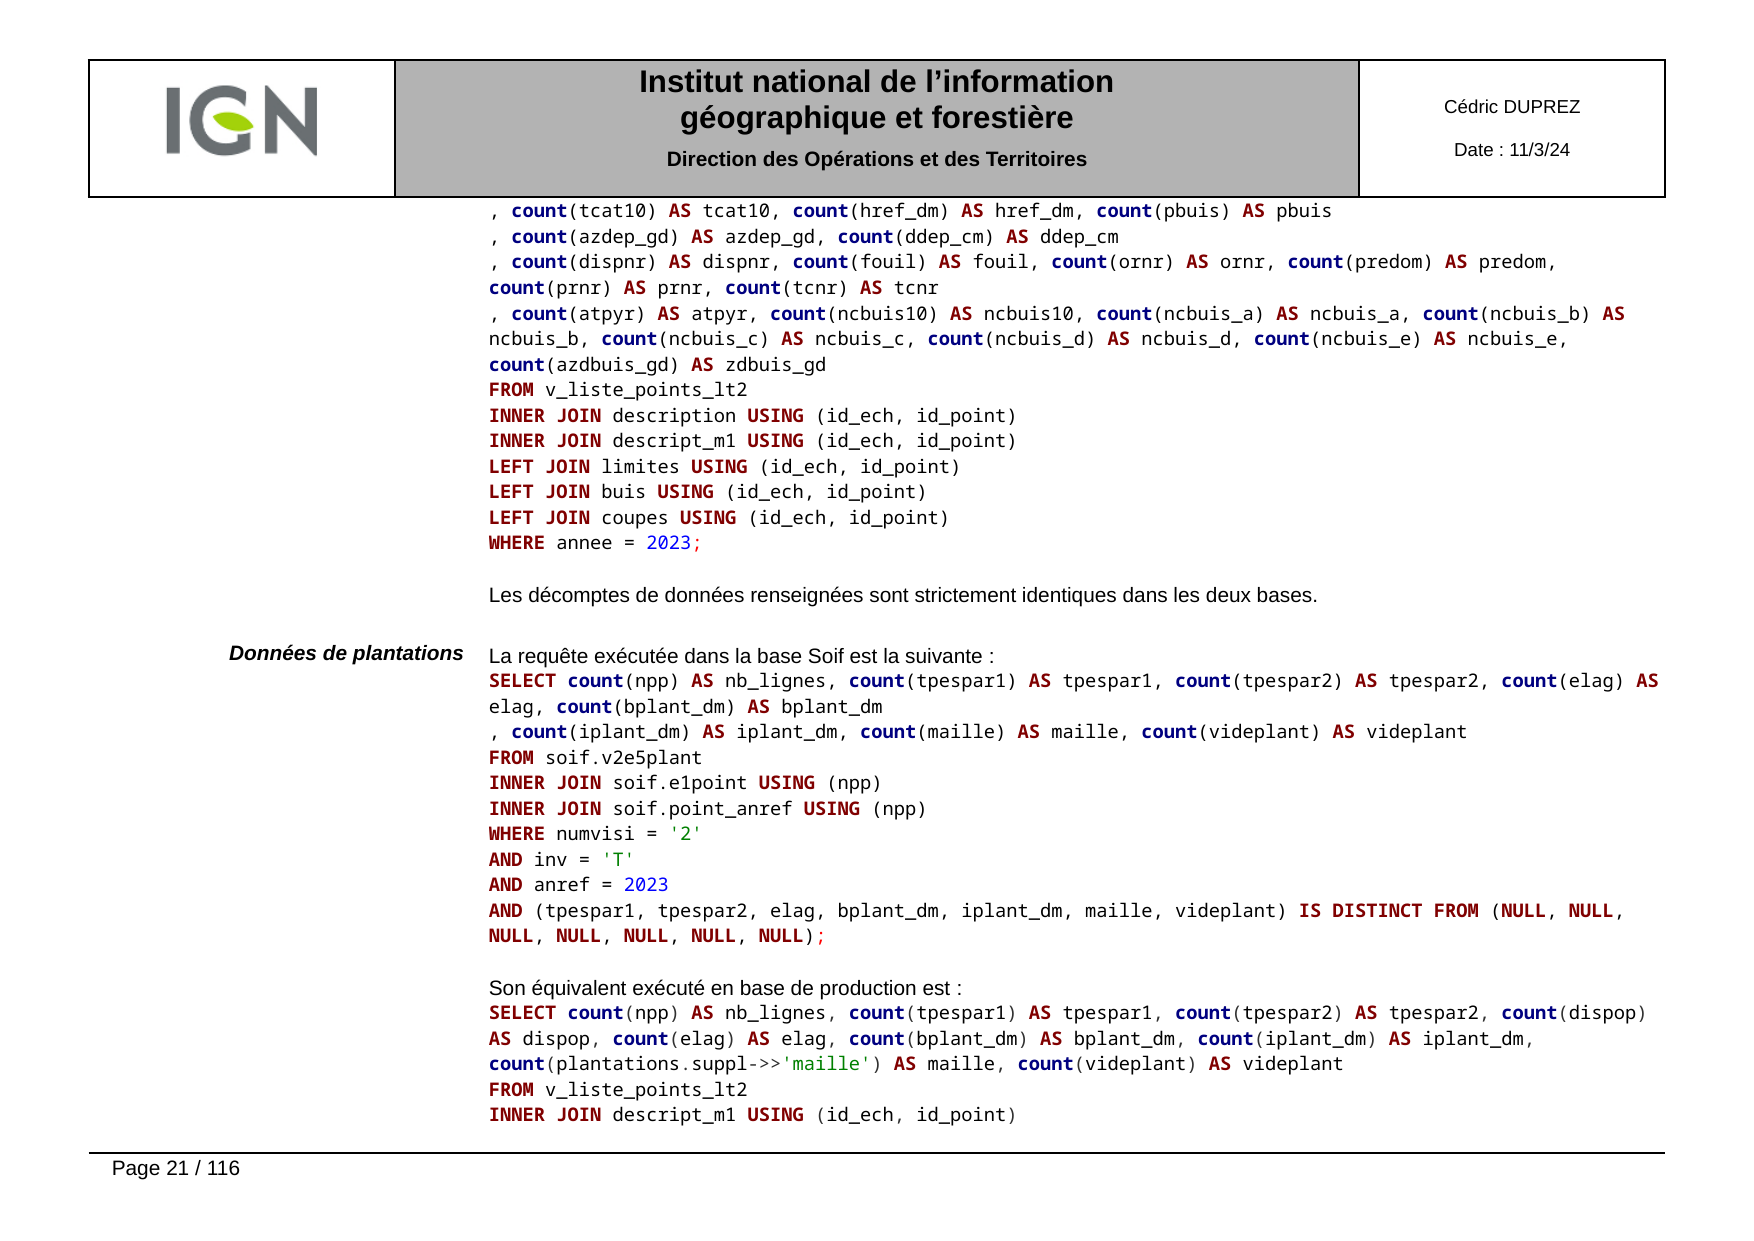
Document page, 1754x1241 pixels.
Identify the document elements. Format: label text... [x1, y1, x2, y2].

table_cell La requête exécutée dans la base Soif est la suivante : SELECT count(npp) AS nb_lignes, count(tpespar1) AS tpespar1, count(tpespar2) AS tpespar2, count(elag) AS elag, count(bplant_dm) AS bplant_dm , count(iplant_dm) AS iplant_dm, count(maille) AS maille, count(videplant) AS videplant FROM soif.v2e5plant INNER JOIN soif.e1point USING (npp) INNER JOIN soif.point_anref USING (npp) WHERE numvisi = '2' AND inv = 'T' AND anref = 2023 AND (tpespar1, tpespar2, elag, bplant_dm, iplant_dm, maille, videplant) IS DISTINCT FROM (NULL, NULL, NULL, NULL, NULL, NULL, NULL); Son équivalent exécuté en base de production est : SELECT count(npp) AS nb_lignes, count(tpespar1) AS tpespar1, count(tpespar2) AS tpespar2, count(dispop) AS dispop, count(elag) AS elag, count(bplant_dm) AS bplant_dm, count(iplant_dm) AS iplant_dm, count(plantations.suppl->>'maille') AS maille, count(videplant) AS videplant FROM v_liste_points_lt2 INNER JOIN descript_m1 USING (id_ech, id_point) [483, 640, 1665, 1133]
picture [141, 62, 343, 180]
table_cell [89, 198, 483, 640]
table_cell Données de plantations [89, 640, 483, 1133]
table_cell , count(tcat10) AS tcat10, count(href_dm) AS href_dm, count(pbuis) AS pbuis , count(azdep_gd) AS azdep_gd, count(ddep_cm) AS ddep_cm , count(dispnr) AS dispnr, count(fouil) AS fouil, count(ornr) AS ornr, count(predom) AS predom, count(prnr) AS prnr, count(tcnr) AS tcnr , count(atpyr) AS atpyr, count(ncbuis10) AS ncbuis10, count(ncbuis_a) AS ncbuis_a, count(ncbuis_b) AS ncbuis_b, count(ncbuis_c) AS ncbuis_c, count(ncbuis_d) AS ncbuis_d, count(ncbuis_e) AS ncbuis_e, count(azdbuis_gd) AS zdbuis_gd FROM v_liste_points_lt2 INNER JOIN description USING (id_ech, id_point) INNER JOIN descript_m1 USING (id_ech, id_point) LEFT JOIN limites USING (id_ech, id_point) LEFT JOIN buis USING (id_ech, id_point) LEFT JOIN coupes USING (id_ech, id_point) WHERE annee = 2023; Les décomptes de données renseignées sont strictement identiques dans les deux bases. [483, 198, 1665, 640]
